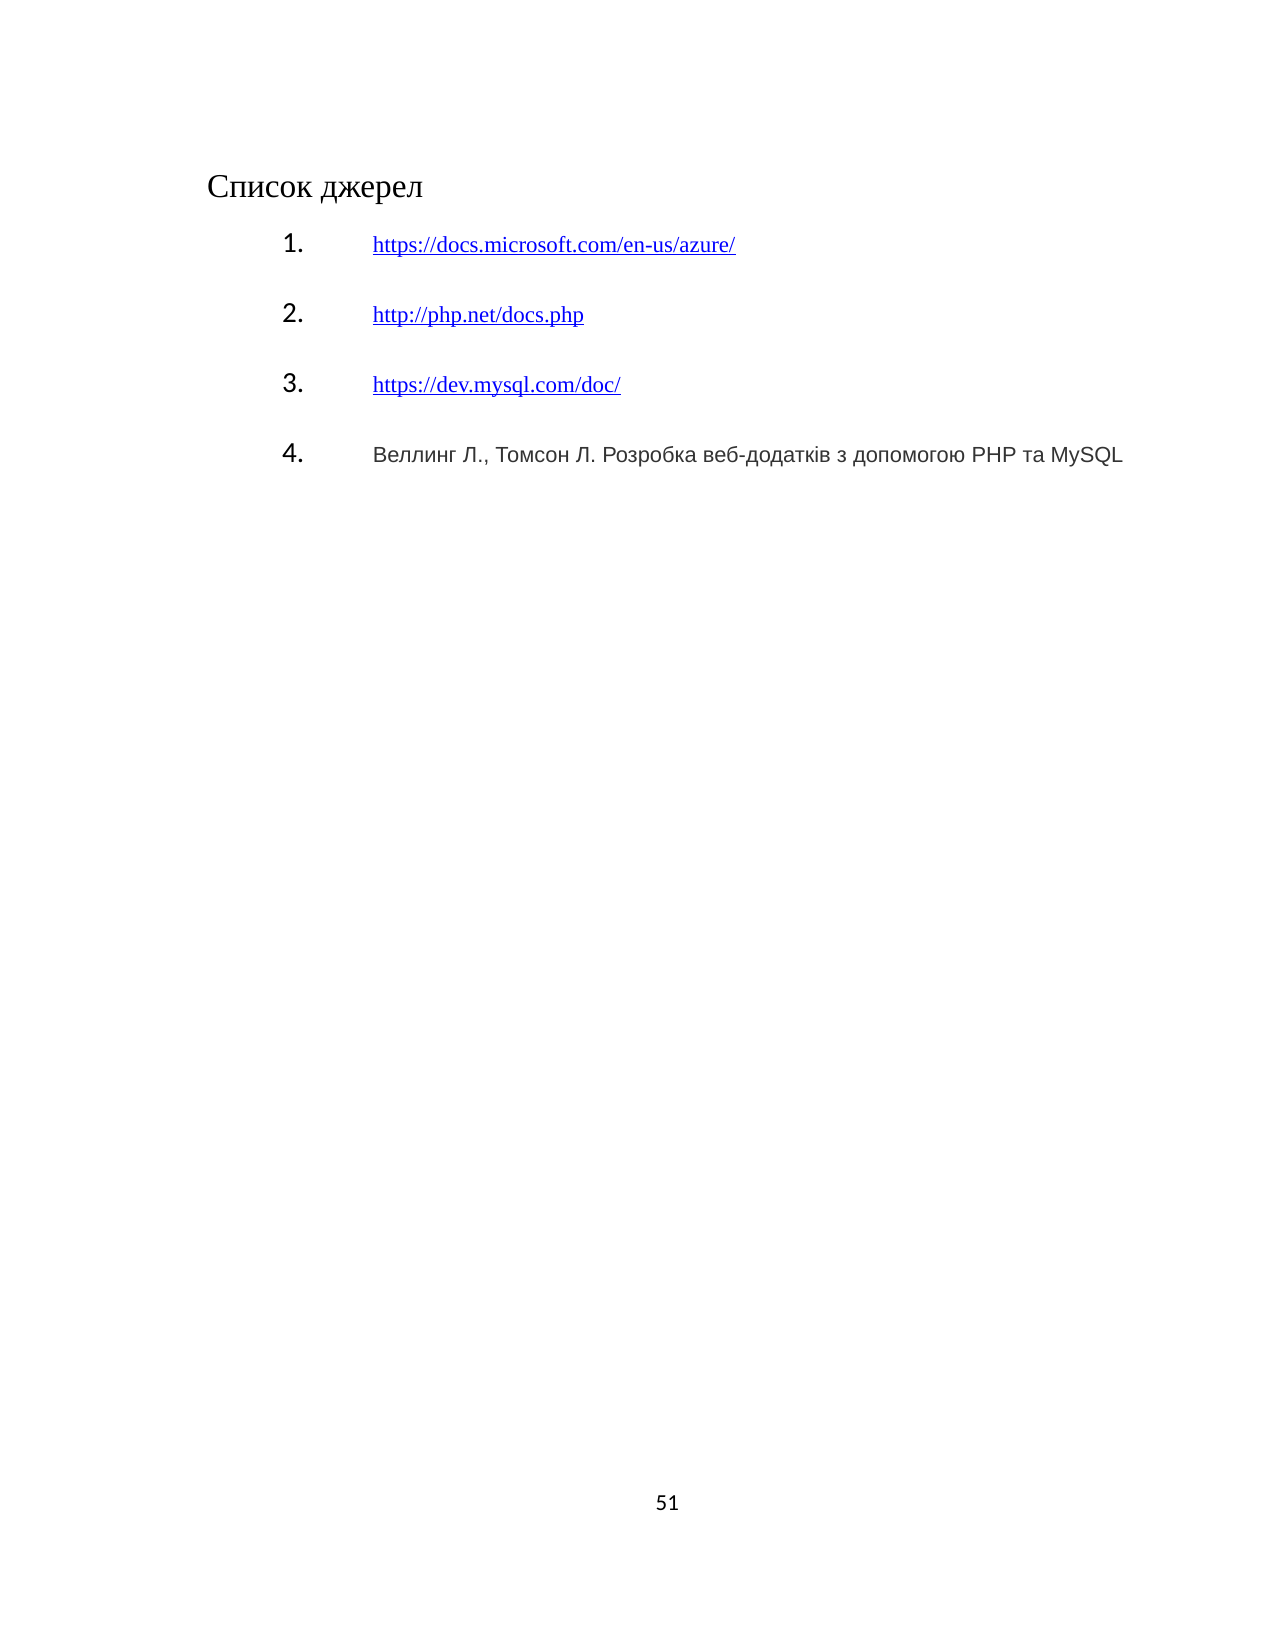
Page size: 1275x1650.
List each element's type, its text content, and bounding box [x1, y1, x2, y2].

list https://dev.mysql.com/doc/ [223, 364, 1186, 400]
list Веллинг Л., Томсон Л. Розробка веб-додатків з допомогою PHP та MySQL [223, 434, 1186, 470]
subtitle Список джерел [148, 166, 1186, 205]
list http://php.net/docs.php [223, 294, 1186, 329]
list https://docs.microsoft.com/en-us/azure/ [223, 224, 1186, 259]
